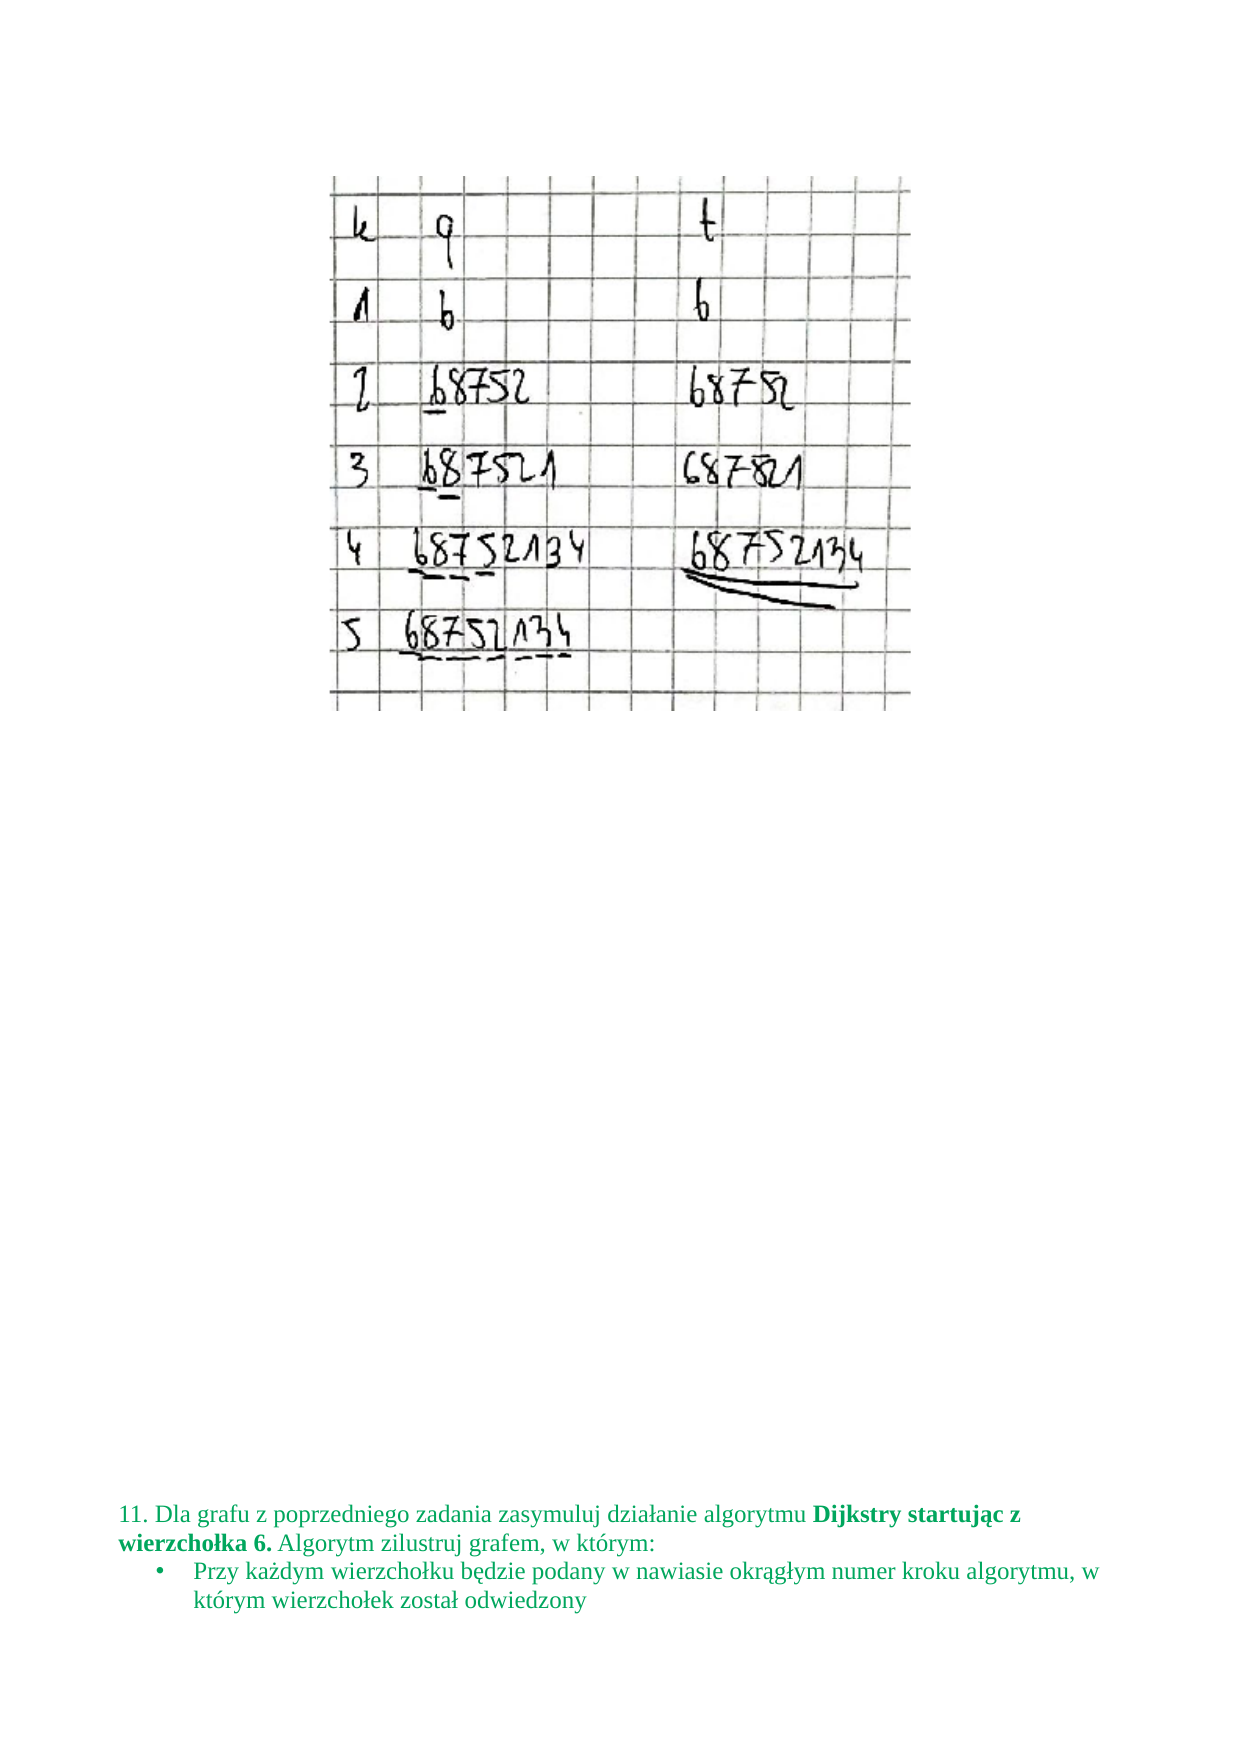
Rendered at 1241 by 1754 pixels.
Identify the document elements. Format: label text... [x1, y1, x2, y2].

list Przy każdym wierzchołku będzie podany w nawiasie okrągłym numer kroku algorytmu, w którym wierzchołek został odwiedzony [156, 1556, 1122, 1614]
picture [329, 176, 911, 711]
text 11. Dla grafu z poprzedniego zadania zasymuluj działanie algorytmu Dijkstry startując z wierzchołka 6. Algorytm zilustruj grafem, w którym: [118, 1499, 1122, 1556]
